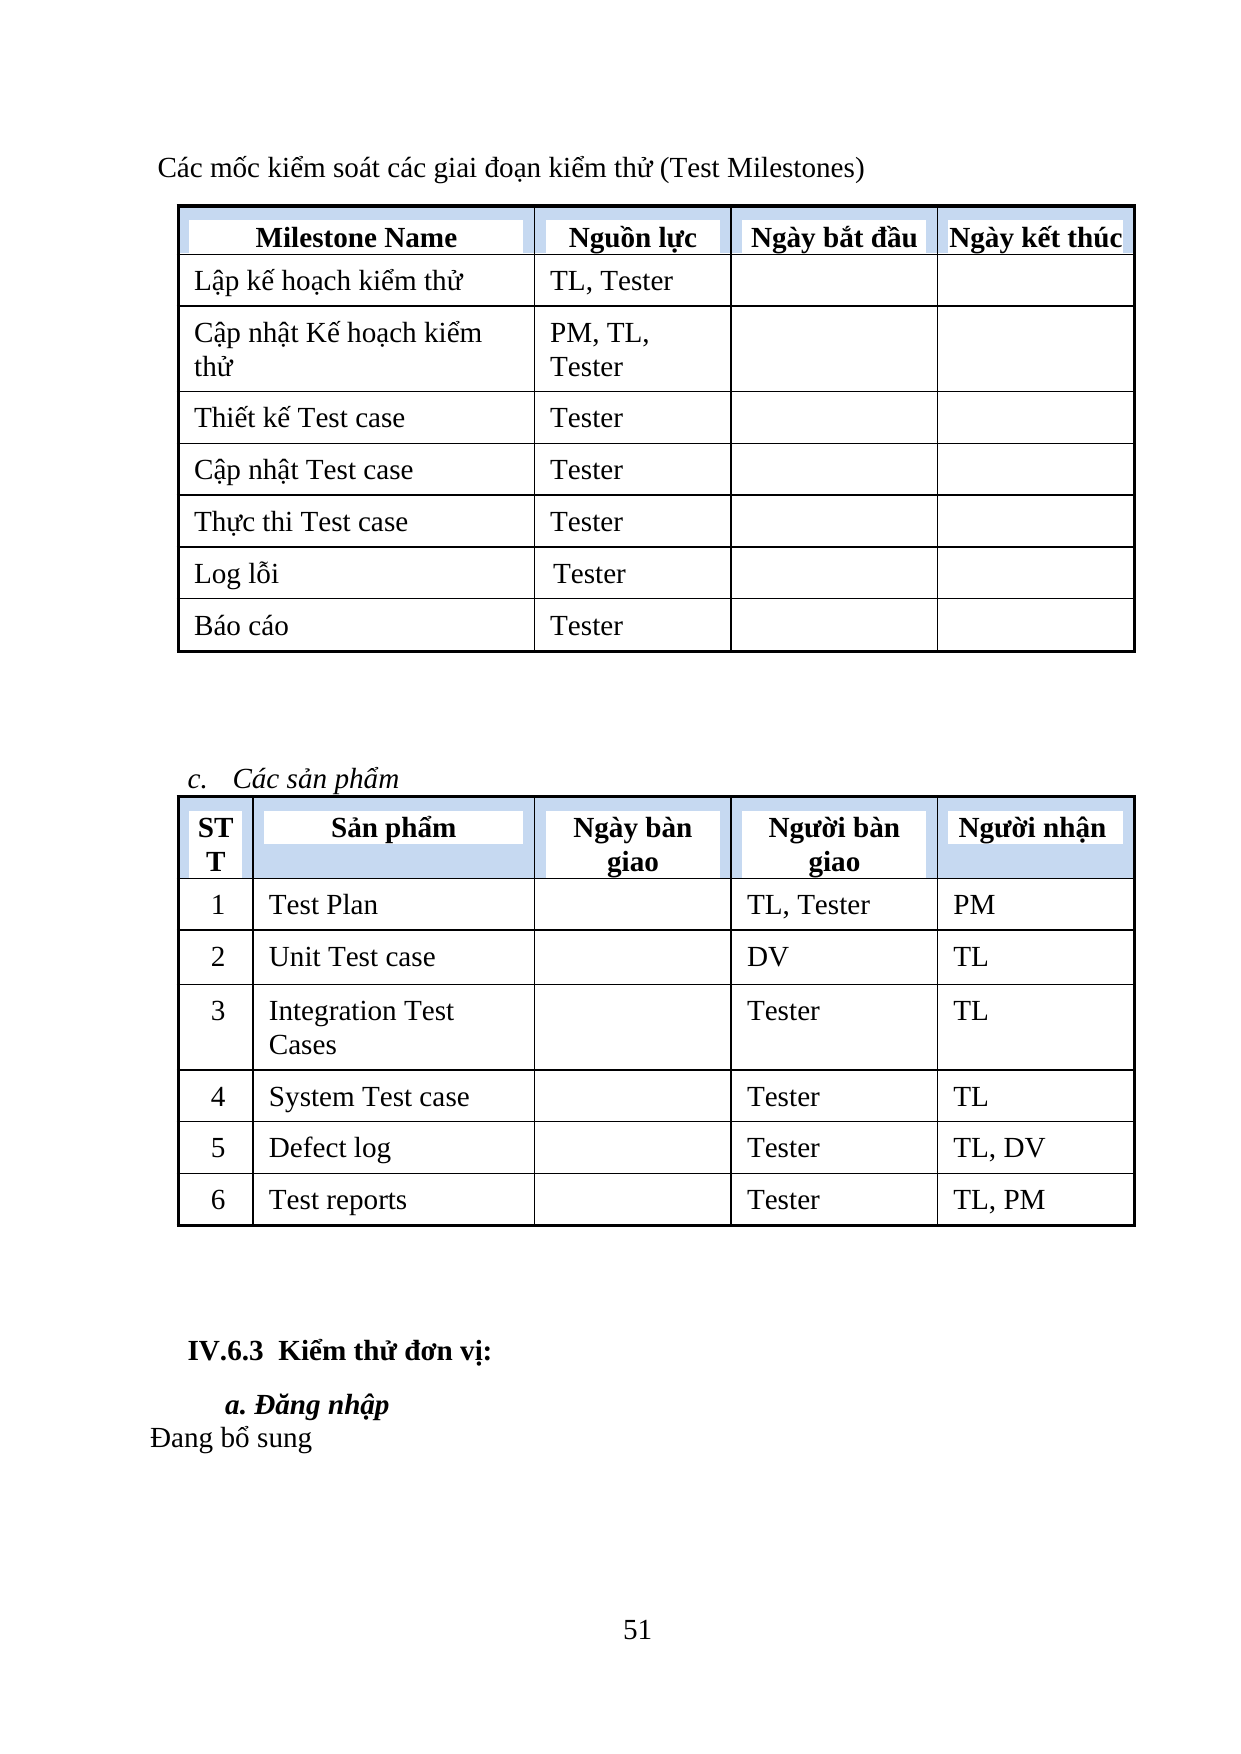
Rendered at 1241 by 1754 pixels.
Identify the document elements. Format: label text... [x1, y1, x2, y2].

table_cell [732, 548, 937, 598]
subtitle IV.6.3 Kiểm thử đơn vị: [187, 1333, 1125, 1366]
table_cell TL [938, 985, 1133, 1069]
table_cell [938, 548, 1133, 598]
subtitle a. Đăng nhập [225, 1387, 1125, 1421]
table_cell PM, TL, Tester [535, 307, 730, 391]
table_header Sản phẩm [254, 798, 534, 878]
table_cell Thực thi Test case [180, 496, 534, 546]
text Đang bổ sung [150, 1421, 1125, 1454]
table_header Ngày bàn giao [535, 798, 730, 878]
table_cell TL [938, 1071, 1133, 1121]
table_cell Tester [535, 548, 730, 598]
table_cell Cập nhật Kế hoạch kiểm thử [180, 307, 534, 391]
table_cell Cập nhật Test case [180, 444, 534, 494]
table_cell [535, 985, 730, 1069]
table_cell Báo cáo [180, 599, 534, 649]
table_header Người bàn giao [732, 798, 937, 878]
table_cell PM [938, 879, 1133, 929]
table_cell Log lỗi [180, 548, 534, 598]
table_cell [938, 392, 1133, 442]
table_header Người nhận [938, 798, 1133, 878]
table_cell [938, 255, 1133, 305]
table_cell [732, 392, 937, 442]
table_cell [535, 879, 730, 929]
table_header Ngày bắt đầu [732, 208, 937, 253]
table_cell Tester [535, 392, 730, 442]
table_cell DV [732, 931, 937, 983]
table_cell 5 [180, 1122, 252, 1172]
table_cell Tester [535, 496, 730, 546]
table_cell Thiết kế Test case [180, 392, 534, 442]
table_cell [732, 496, 937, 546]
table_cell [732, 444, 937, 494]
table_cell Integration Test Cases [254, 985, 534, 1069]
text Các mốc kiểm soát các giai đoạn kiểm thử (Test Milestones) [150, 150, 1125, 183]
table_cell [732, 307, 937, 391]
table_header STT [180, 798, 252, 878]
table_cell Tester [535, 599, 730, 649]
table_cell [535, 931, 730, 983]
table_header Nguồn lực [535, 208, 730, 253]
table_cell [938, 496, 1133, 546]
table_cell TL [938, 931, 1133, 983]
table_cell [535, 1071, 730, 1121]
table_cell Tester [535, 444, 730, 494]
table_cell Test reports [254, 1174, 534, 1224]
table_cell [938, 599, 1133, 649]
table_cell TL, Tester [535, 255, 730, 305]
table_cell TL, DV [938, 1122, 1133, 1172]
subtitle Các sản phẩm [187, 761, 1125, 795]
table_cell Tester [732, 1122, 937, 1172]
table_header Milestone Name [180, 208, 534, 253]
table_cell System Test case [254, 1071, 534, 1121]
table_cell Tester [732, 985, 937, 1069]
table_cell [535, 1174, 730, 1224]
table_cell TL, PM [938, 1174, 1133, 1224]
table_cell Tester [732, 1174, 937, 1224]
table_cell [938, 444, 1133, 494]
table_cell 1 [180, 879, 252, 929]
table_cell 3 [180, 985, 252, 1069]
table_header Ngày kết thúc [938, 208, 1133, 253]
table_cell [732, 599, 937, 649]
table_cell TL, Tester [732, 879, 937, 929]
table_cell Test Plan [254, 879, 534, 929]
table_cell 2 [180, 931, 252, 983]
table_cell [938, 307, 1133, 391]
table_cell Tester [732, 1071, 937, 1121]
table_cell [535, 1122, 730, 1172]
table_cell 4 [180, 1071, 252, 1121]
table_cell [732, 255, 937, 305]
table_cell Lập kế hoạch kiểm thử [180, 255, 534, 305]
table_cell Defect log [254, 1122, 534, 1172]
table_cell Unit Test case [254, 931, 534, 983]
table_cell 6 [180, 1174, 252, 1224]
